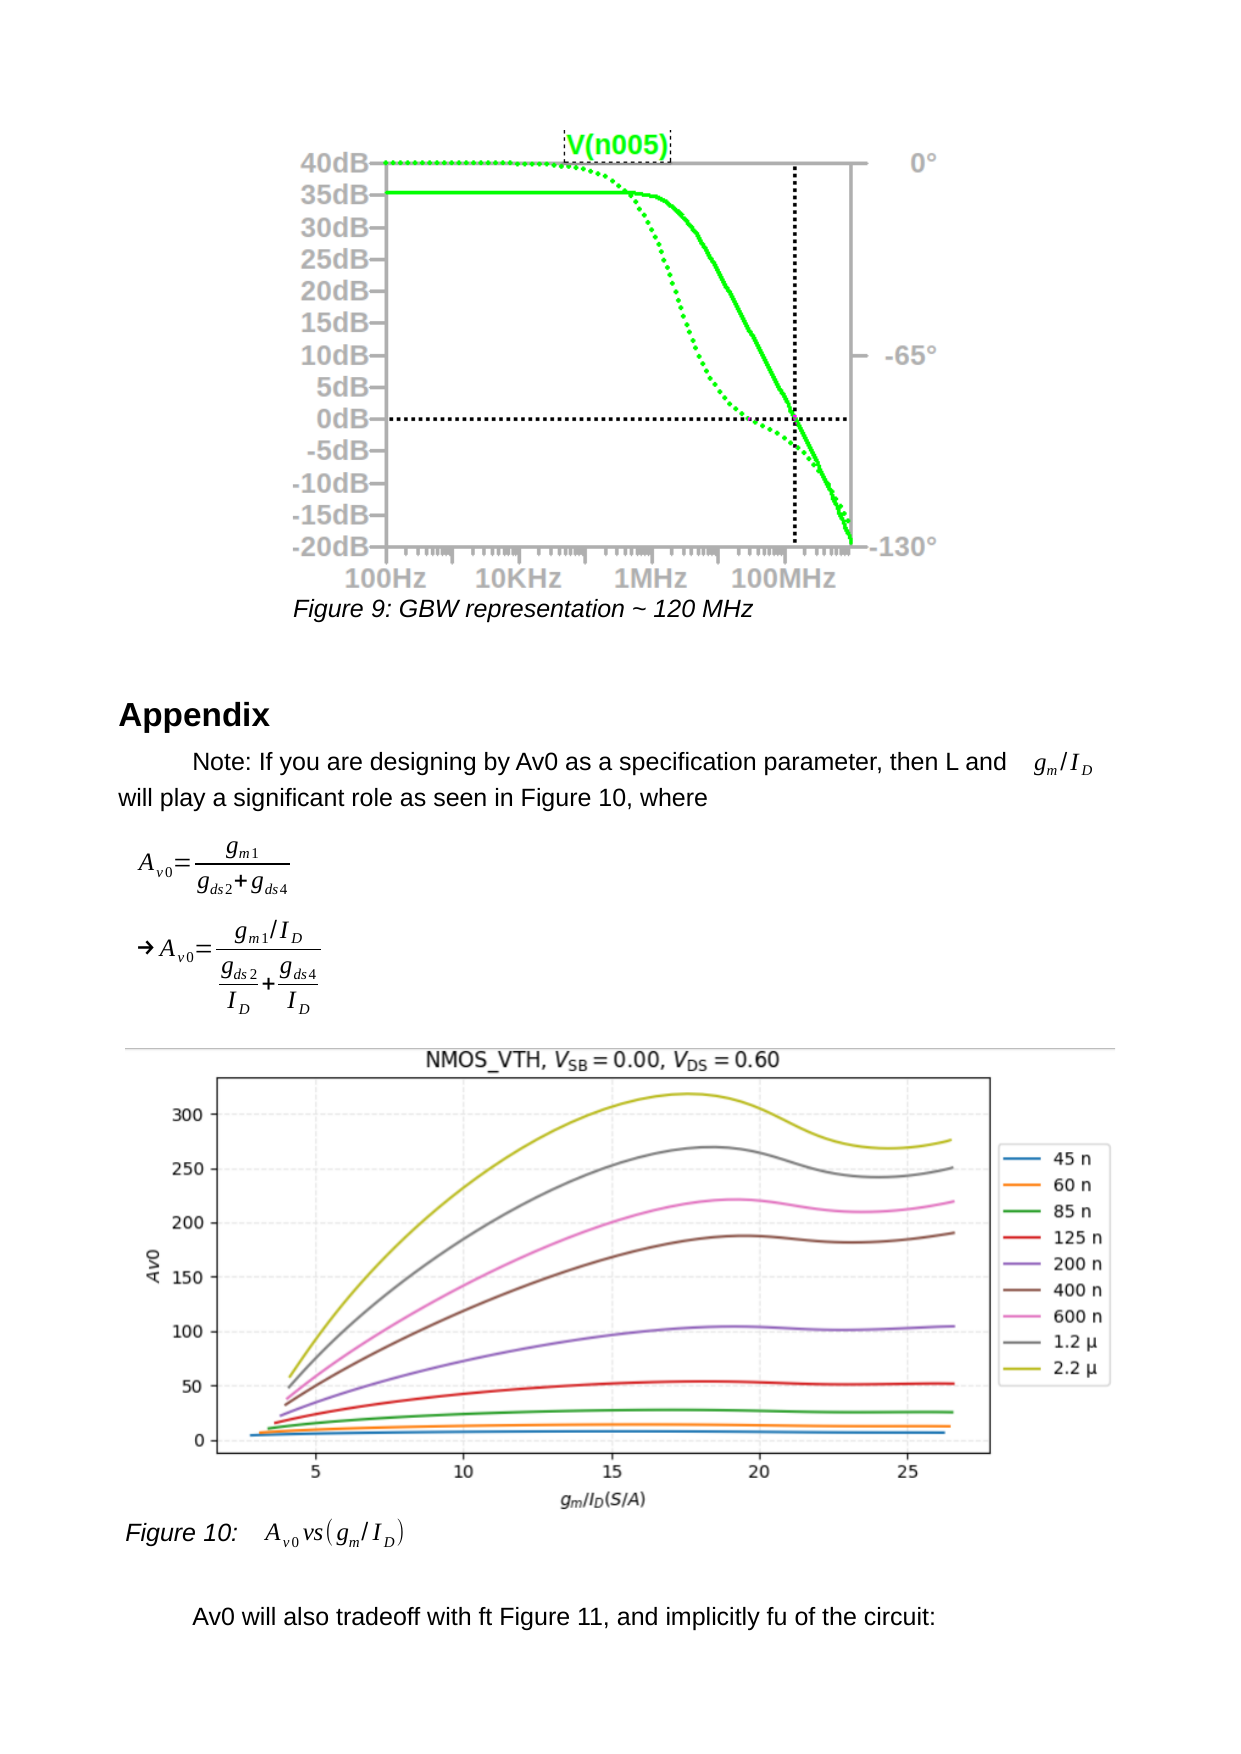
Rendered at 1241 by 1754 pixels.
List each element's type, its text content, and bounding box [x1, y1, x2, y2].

text Figure 9: GBW representation ~ 120 MHz [293, 594, 947, 623]
picture [292, 130, 948, 594]
picture [125, 1048, 1116, 1518]
text Av0 will also tradeoff with ft Figure 11, and implicitly fu of the circuit: [118, 1602, 1122, 1631]
subtitle Appendix [118, 696, 1122, 734]
text Note: If you are designing by Av0 as a specification parameter, then L and will play a significant role as seen in Figure 10, where [118, 746, 1122, 812]
text Figure 10: [125, 1518, 1115, 1550]
